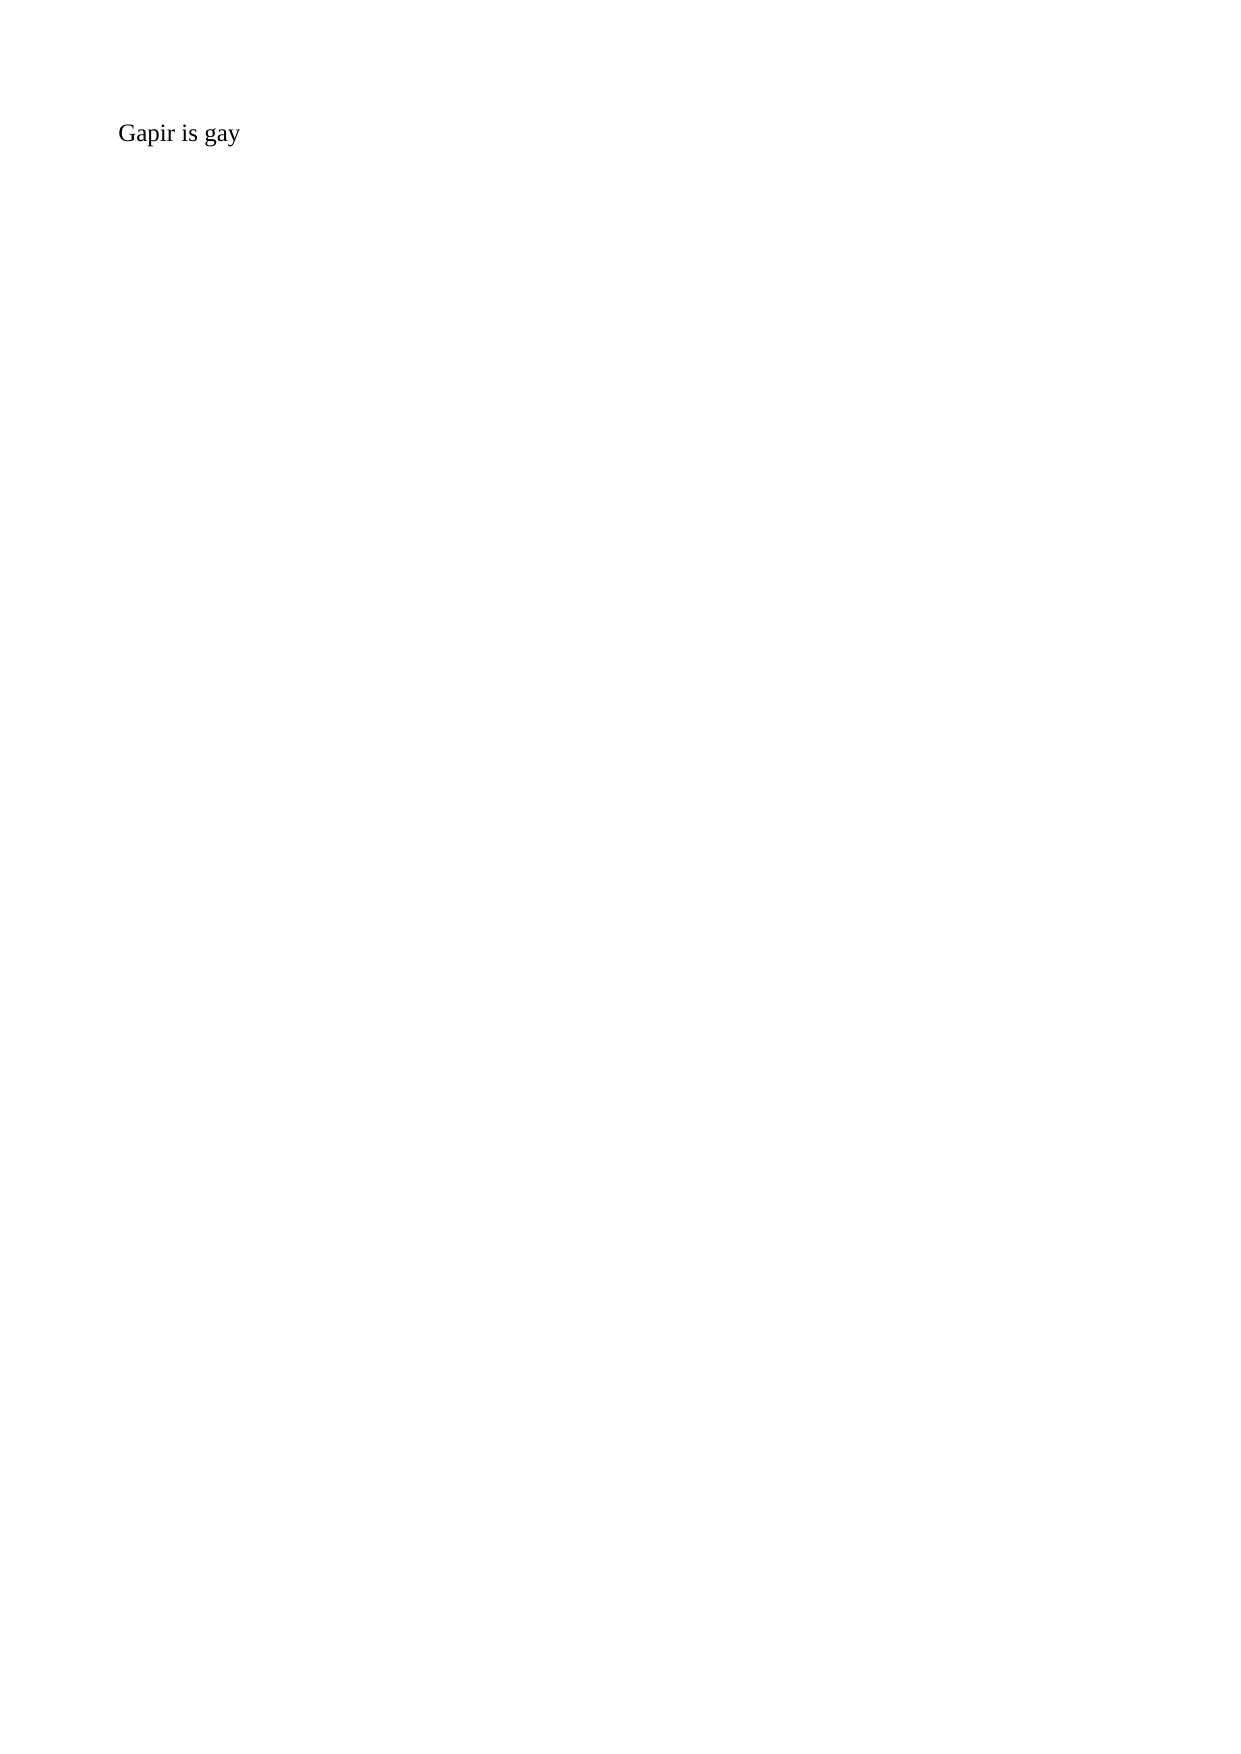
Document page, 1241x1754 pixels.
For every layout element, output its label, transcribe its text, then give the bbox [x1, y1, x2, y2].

text Gapir is gay [118, 118, 1122, 147]
